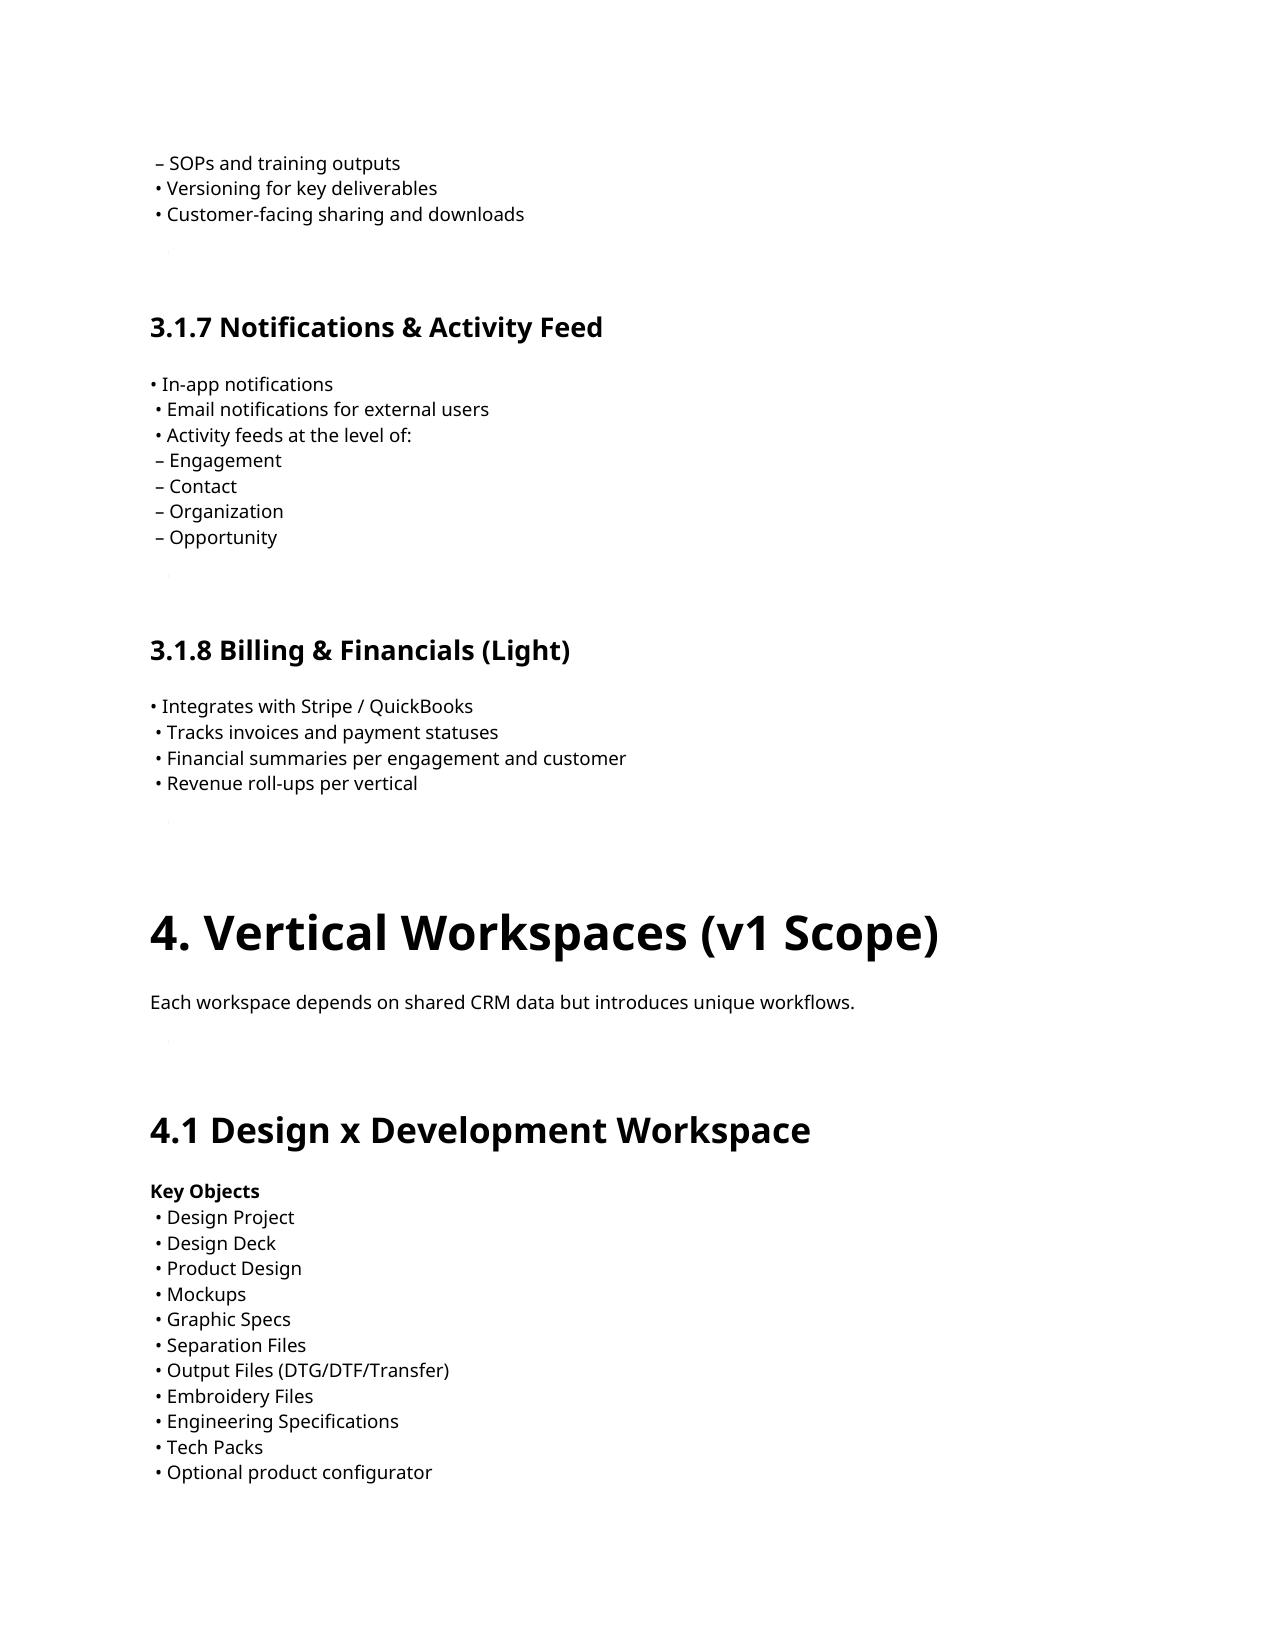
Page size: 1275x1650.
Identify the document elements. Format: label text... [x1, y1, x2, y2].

subtitle 4.1 Design x Development Workspace [150, 1106, 1125, 1154]
subtitle 3.1.8 Billing & Financials (Light) [150, 632, 1125, 669]
subtitle 4. Vertical Workspaces (v1 Scope) [150, 899, 1125, 964]
text • Integrates with Stripe / QuickBooks • Tracks invoices and payment statuses • Financial summaries per engagement and customer • Revenue roll-ups per vertical [150, 694, 1125, 796]
text – SOPs and training outputs • Versioning for key deliverables • Customer-facing sharing and downloads [150, 150, 1125, 227]
text Each workspace depends on shared CRM data but introduces unique workflows. [150, 989, 1125, 1015]
subtitle 3.1.7 Notifications & Activity Feed [150, 309, 1125, 346]
text Key Objects • Design Project • Design Deck • Product Design • Mockups • Graphic Specs • Separation Files • Output Files (DTG/DTF/Transfer) • Embroidery Files • Engineering Specifications • Tech Packs • Optional product configurator [150, 1179, 1125, 1485]
text • In-app notifications • Email notifications for external users • Activity feeds at the level of: – Engagement – Contact – Organization – Opportunity [150, 371, 1125, 549]
